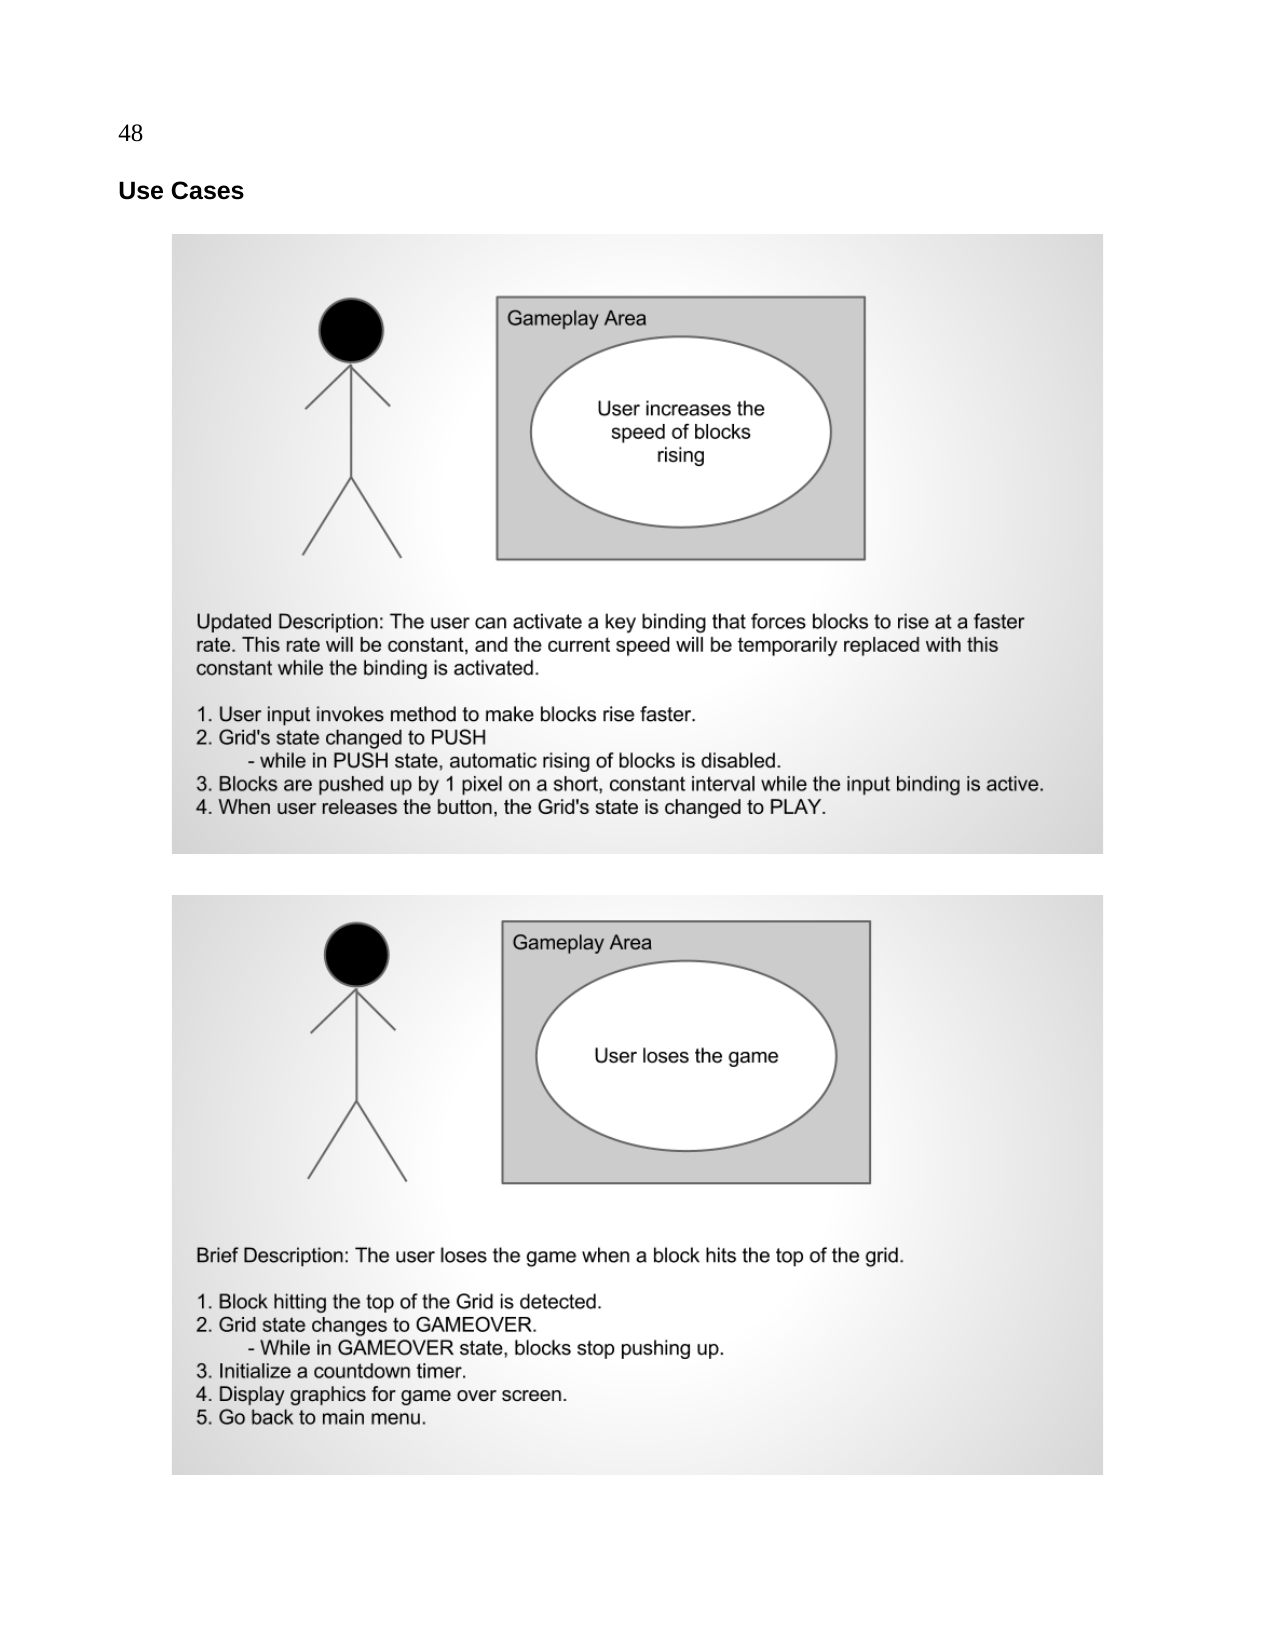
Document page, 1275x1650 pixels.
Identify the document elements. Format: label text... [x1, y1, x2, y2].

text Use Cases [118, 176, 1157, 205]
picture [171, 234, 1104, 854]
picture [171, 895, 1104, 1475]
